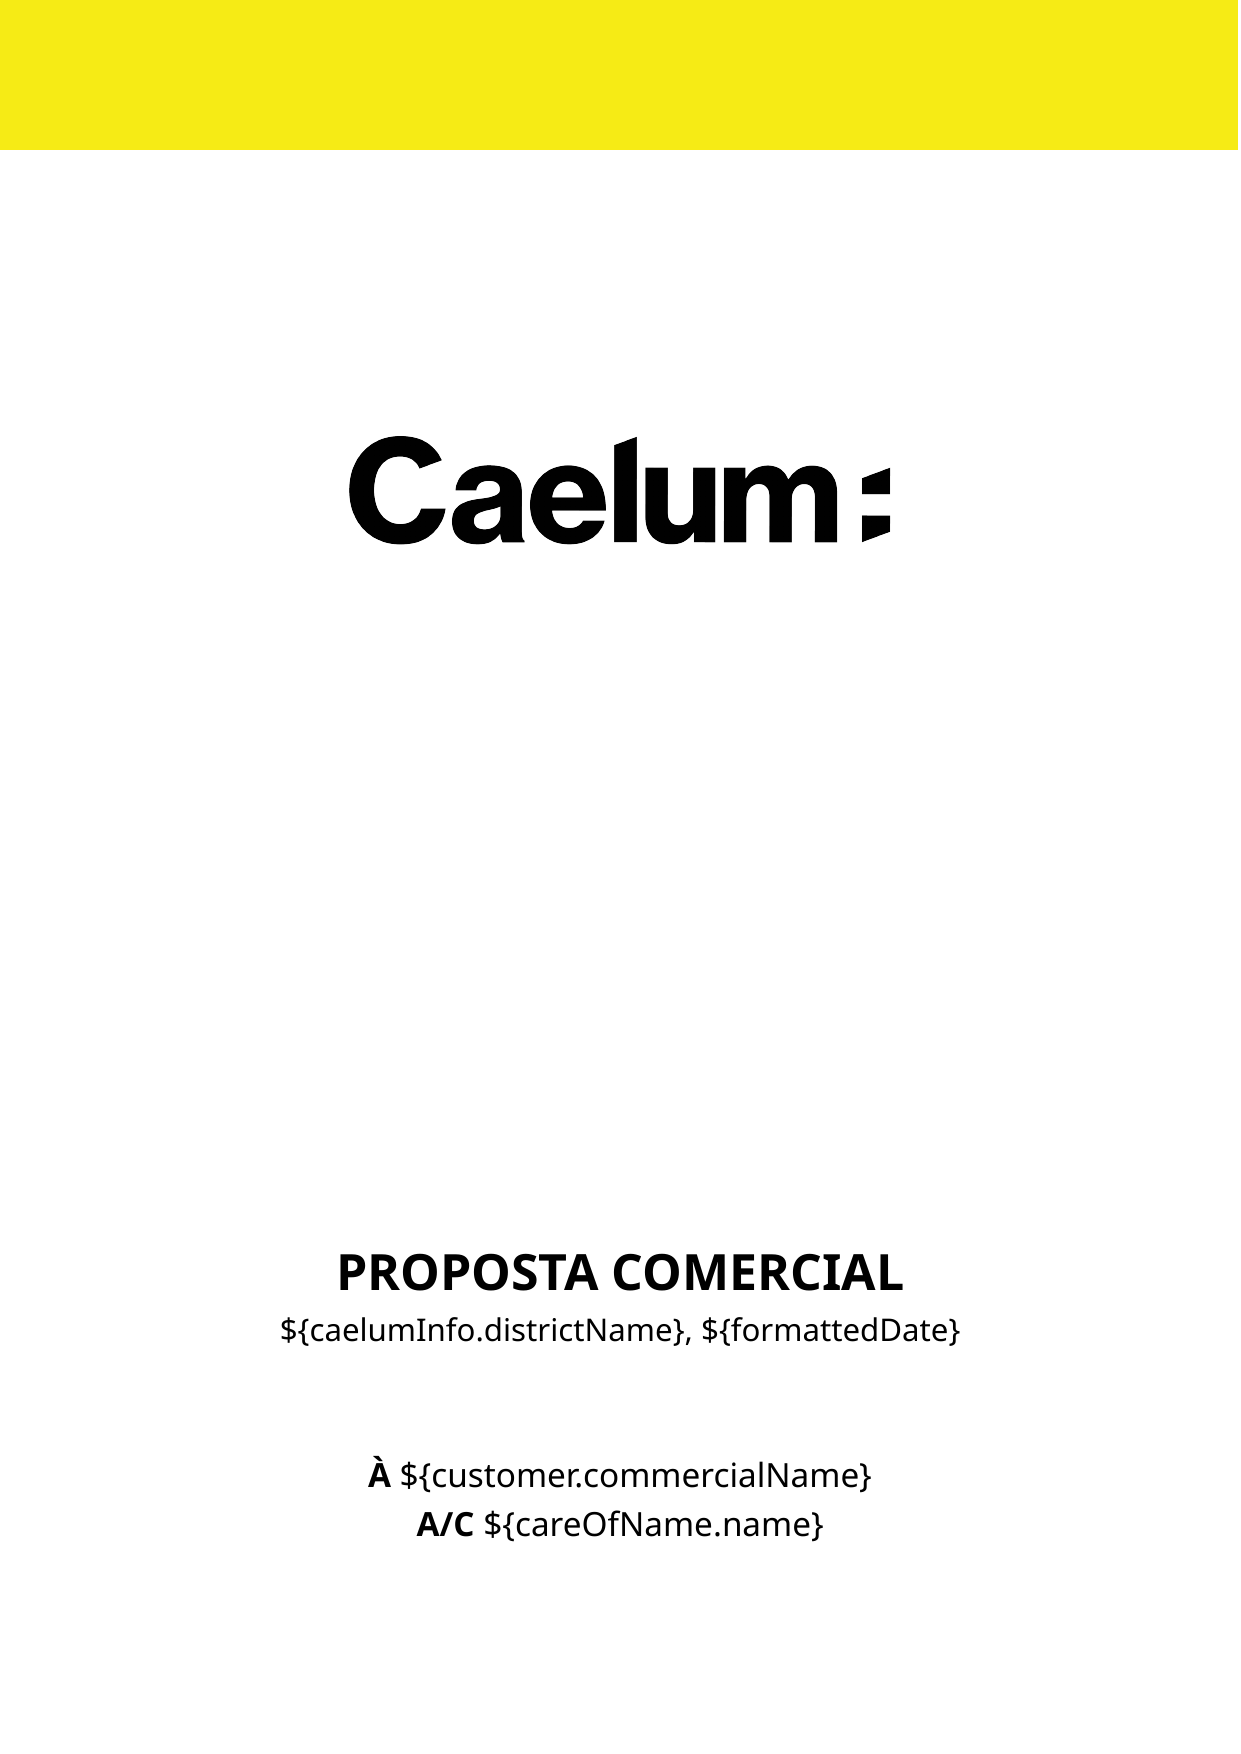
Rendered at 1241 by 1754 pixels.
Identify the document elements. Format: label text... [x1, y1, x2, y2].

text À ${customer.commercialName} [118, 1452, 1122, 1497]
text A/C ${careOfName.name} [118, 1501, 1122, 1546]
picture [255, 328, 985, 654]
text PROPOSTA COMERCIAL ${caelumInfo.districtName}, ${formattedDate} [118, 1237, 1122, 1351]
